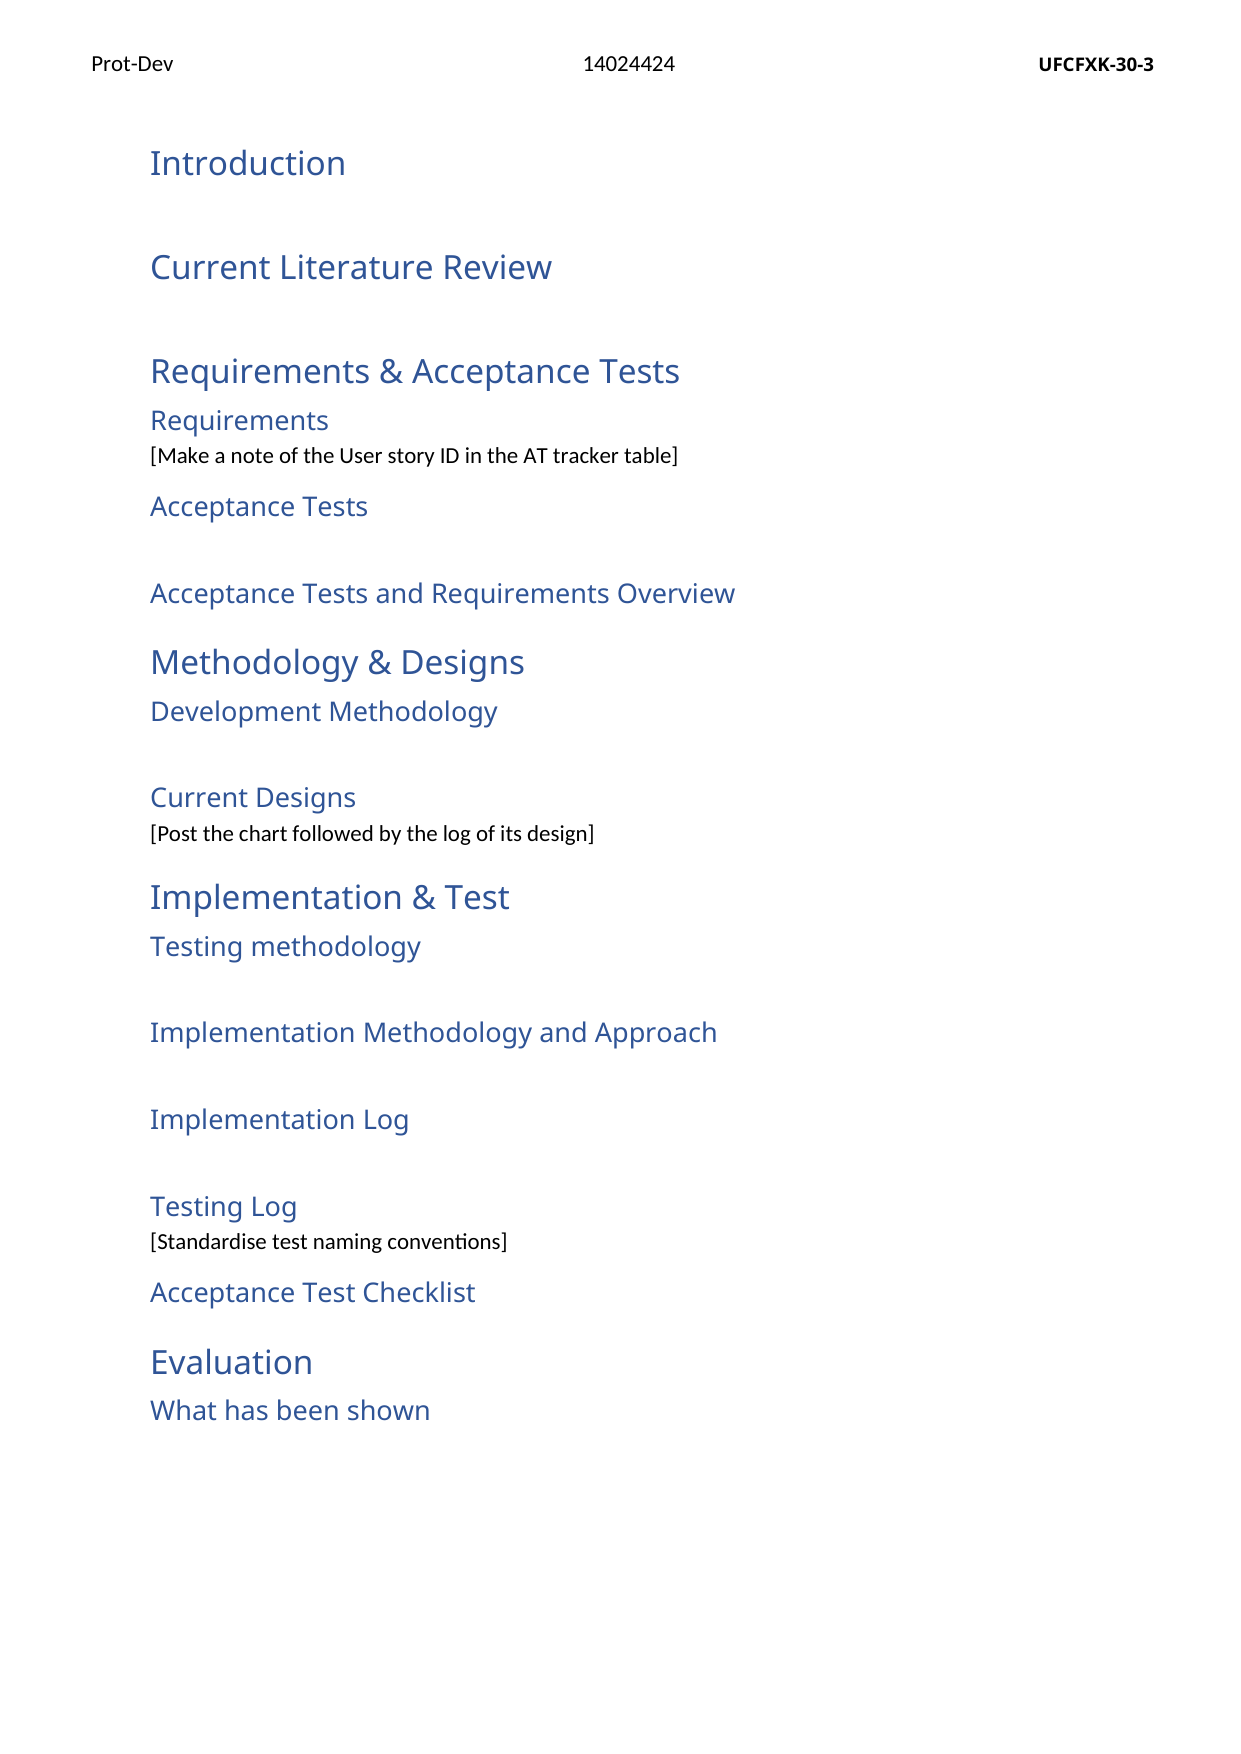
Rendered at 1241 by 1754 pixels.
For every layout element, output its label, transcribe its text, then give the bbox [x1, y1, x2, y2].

subtitle Testing methodology [150, 927, 1090, 964]
subtitle Current Literature Review [150, 244, 1090, 289]
subtitle What has been shown [150, 1392, 1090, 1428]
subtitle Implementation & Test [150, 874, 1090, 919]
subtitle Acceptance Tests and Requirements Overview [150, 574, 1090, 611]
subtitle Evaluation [150, 1338, 1090, 1384]
subtitle Implementation Methodology and Approach [150, 1014, 1090, 1051]
subtitle Acceptance Tests [150, 488, 1090, 524]
subtitle Testing Log [150, 1187, 1090, 1224]
subtitle Implementation Log [150, 1100, 1090, 1137]
subtitle Methodology & Designs [150, 639, 1090, 684]
text [Standardise test naming conventions] [150, 1227, 1090, 1255]
text [Make a note of the User story ID in the AT tracker table] [150, 441, 1090, 469]
subtitle Introduction [150, 139, 1090, 185]
subtitle Requirements [150, 401, 1090, 438]
subtitle Current Designs [150, 779, 1090, 816]
subtitle Development Methodology [150, 692, 1090, 729]
subtitle Acceptance Test Checklist [150, 1274, 1090, 1311]
subtitle Requirements & Acceptance Tests [150, 348, 1090, 393]
text [Post the chart followed by the log of its design] [150, 819, 1090, 847]
